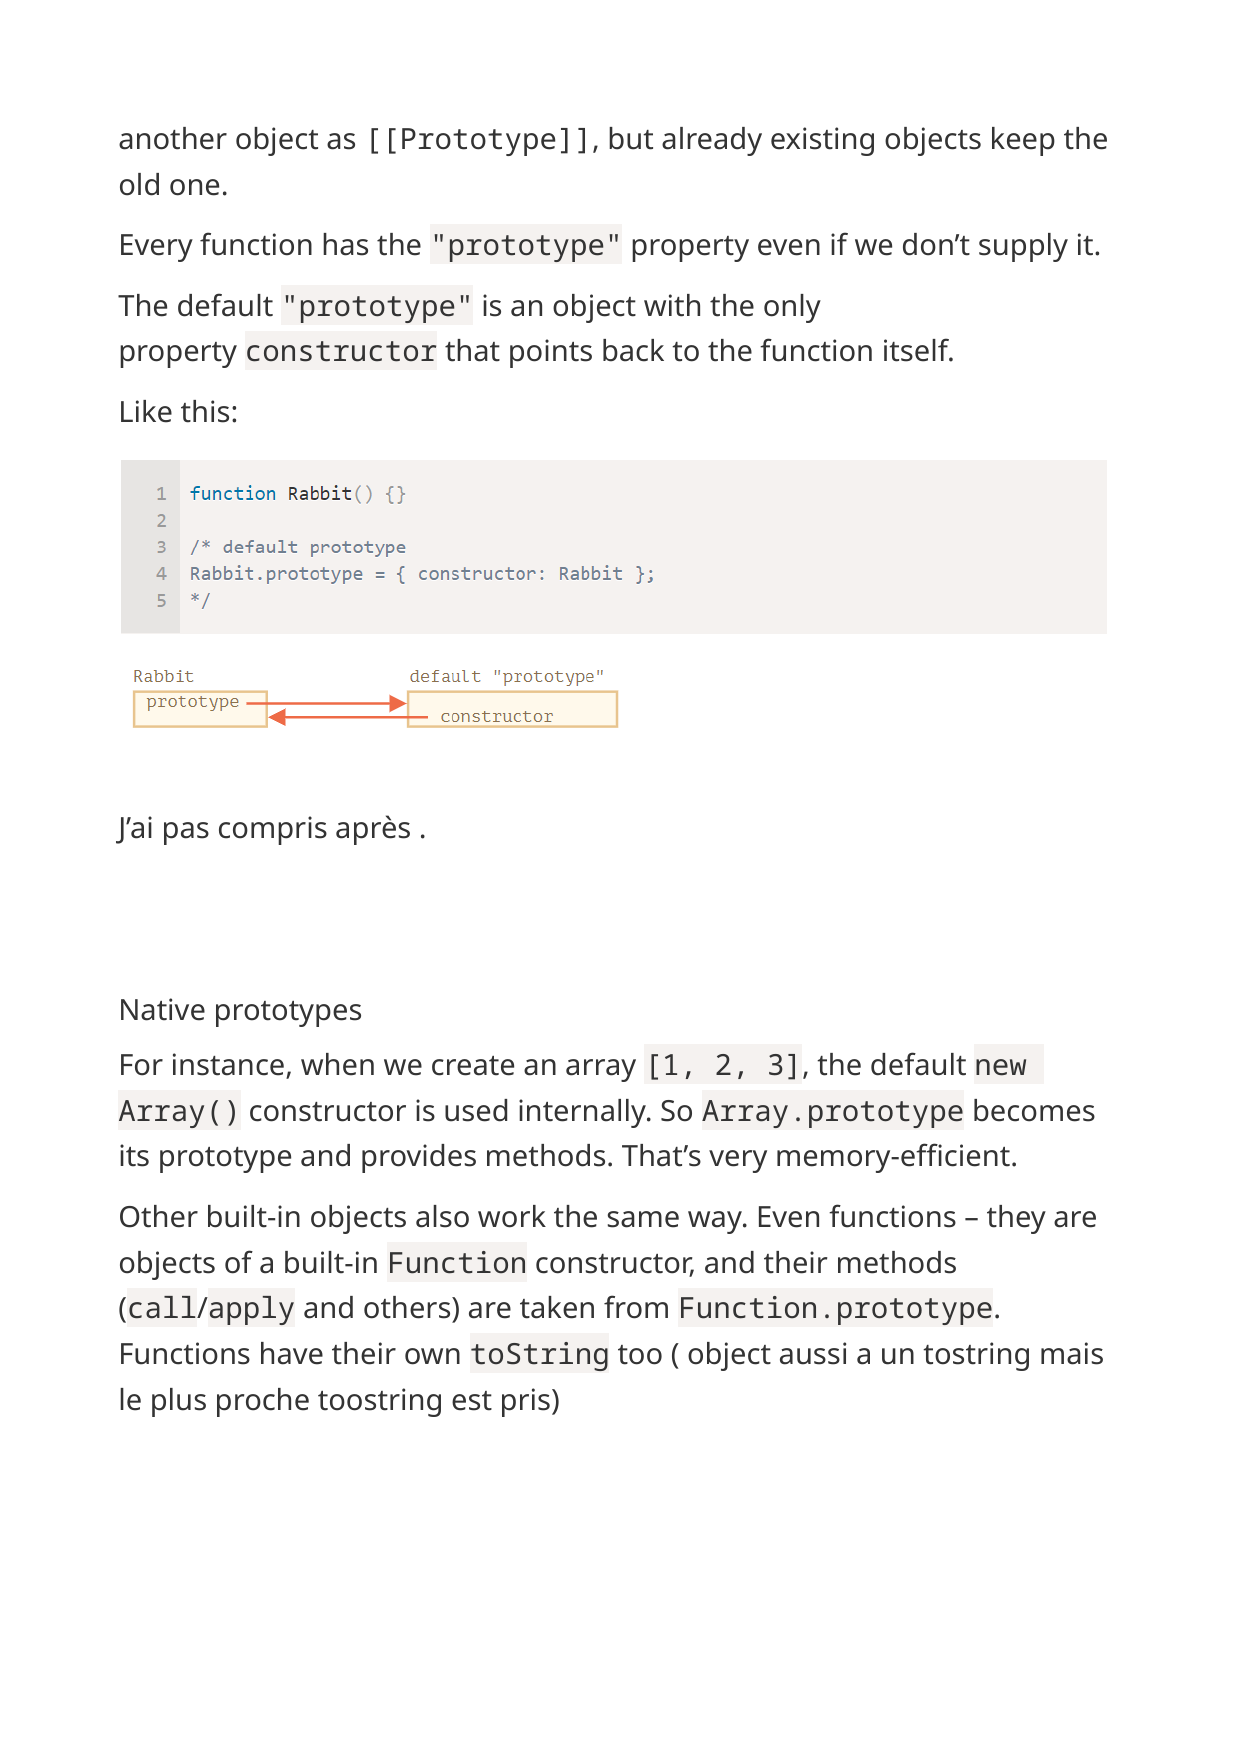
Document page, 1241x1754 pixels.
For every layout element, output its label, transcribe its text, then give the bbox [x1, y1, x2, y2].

text For instance, when we create an array [1, 2, 3], the default new Array() constructor is used internally. So Array.prototype becomes its prototype and provides methods. That’s very memory-efficient. [118, 1044, 1122, 1175]
text The default "prototype" is an object with the only property constructor that points back to the function itself. [118, 285, 1122, 370]
text another object as [[Prototype]], but already existing objects keep the old one. [118, 118, 1122, 203]
text Like this: [118, 391, 1122, 431]
text Every function has the "prototype" property even if we don’t supply it. [118, 224, 1122, 264]
text Other built-in objects also work the same way. Even functions – they are objects of a built-in Function constructor, and their methods (call/apply and others) are taken from Function.prototype. Functions have their own toString too ( object aussi a un tostring mais le plus proche toostring est pris) [118, 1196, 1122, 1418]
subtitle Native prototypes [118, 990, 1122, 1029]
picture [118, 451, 1123, 742]
text J’ai pas compris après . [118, 808, 1122, 847]
